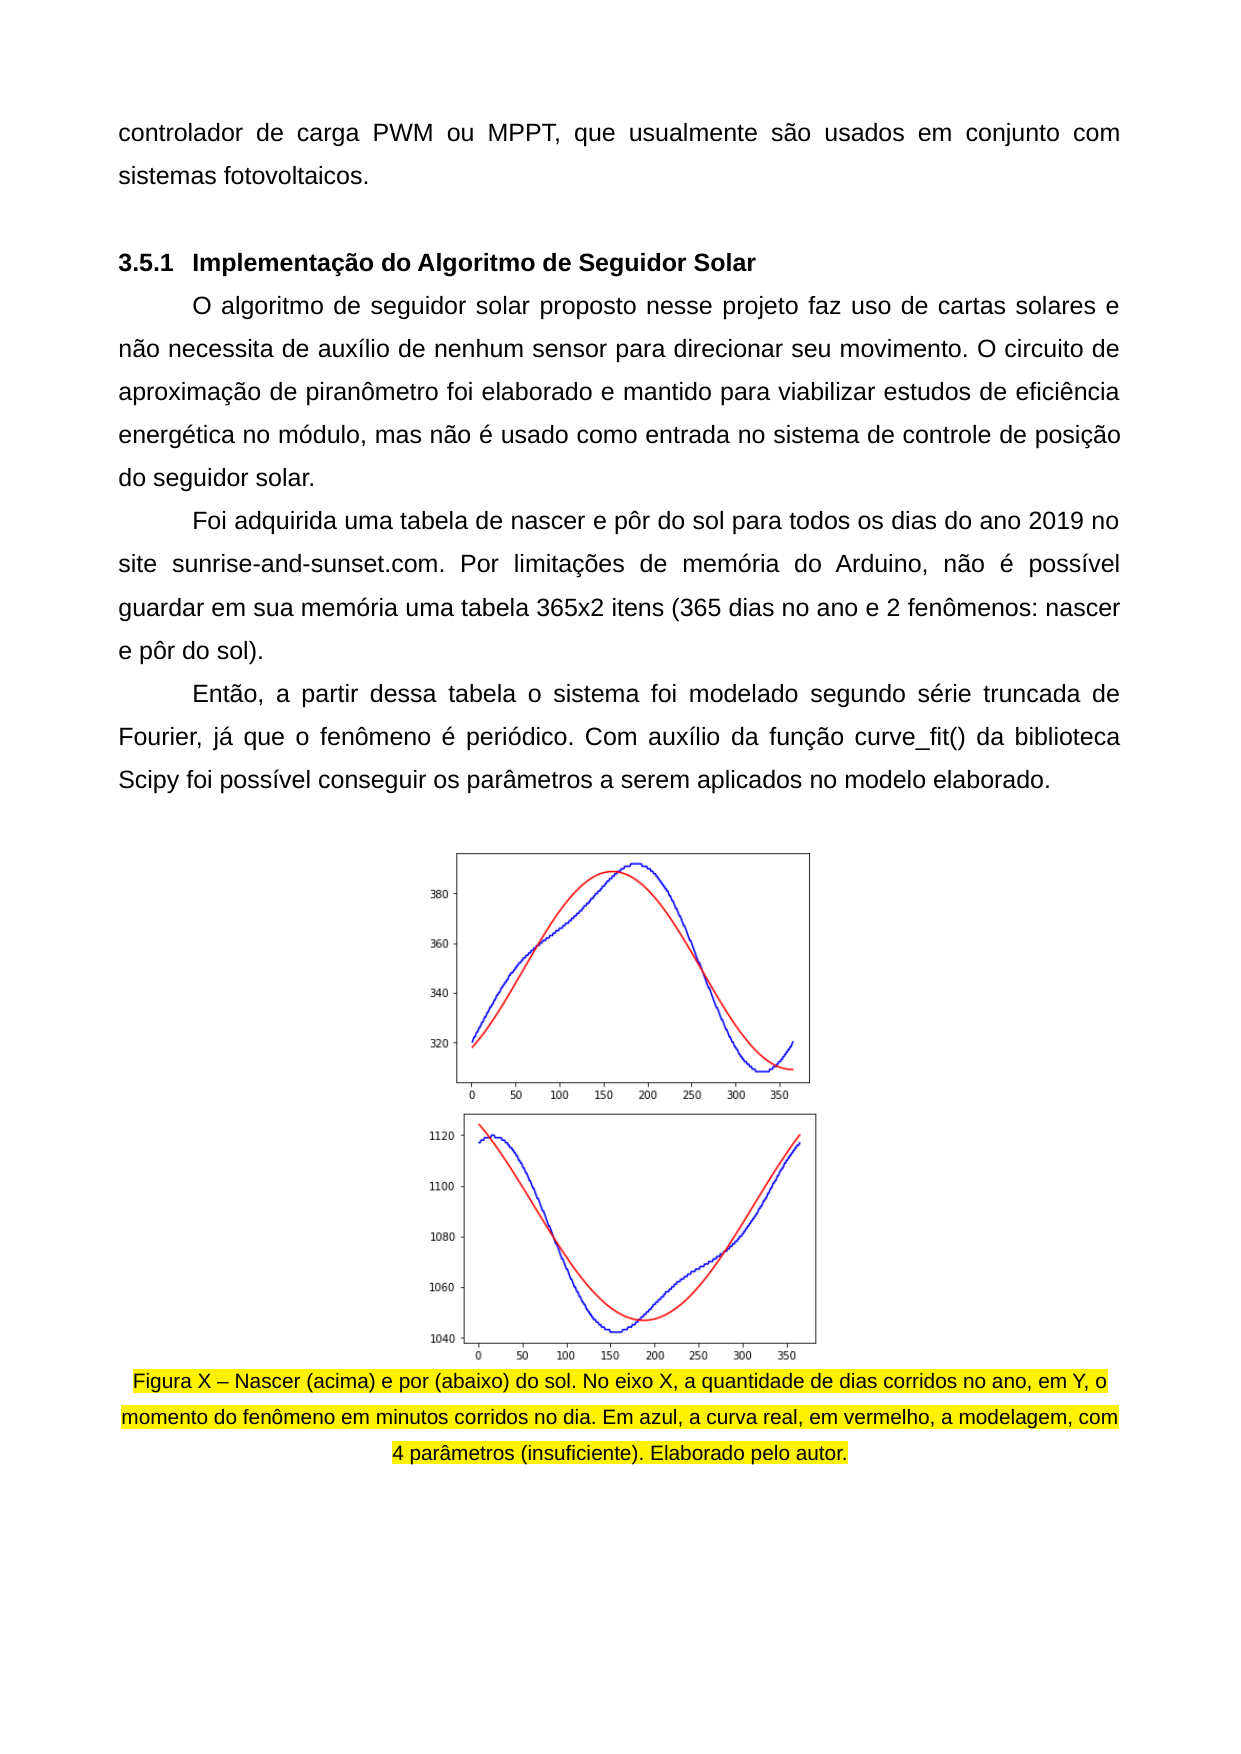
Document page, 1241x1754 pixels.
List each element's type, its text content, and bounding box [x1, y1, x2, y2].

text controlador de carga PWM ou MPPT, que usualmente são usados em conjunto com sistemas fotovoltaicos. [118, 118, 1122, 190]
text O algoritmo de seguidor solar proposto nesse projeto faz uso de cartas solares e não necessita de auxílio de nenhum sensor para direcionar seu movimento. O circuito de aproximação de piranômetro foi elaborado e mantido para viabilizar estudos de eficiência energética no módulo, mas não é usado como entrada no sistema de controle de posição do seguidor solar. [118, 291, 1122, 492]
text Foi adquirida uma tabela de nascer e pôr do sol para todos os dias do ano 2019 no site sunrise-and-sunset.com. Por limitações de memória do Arduino, não é possível guardar em sua memória uma tabela 365x2 itens (365 dias no ano e 2 fenômenos: nascer e pôr do sol). [118, 506, 1122, 664]
text 3.5.1 Implementação do Algoritmo de Seguidor Solar [118, 247, 1122, 276]
text Figura X – Nascer (acima) e por (abaixo) do sol. No eixo X, a quantidade de dias corridos no ano, em Y, o momento do fenômeno em minutos corridos no dia. Em azul, a curva real, em vermelho, a modelagem, com 4 parâmetros (insuficiente). Elaborado pelo autor. [118, 1369, 1122, 1464]
picture [411, 851, 829, 1368]
text Então, a partir dessa tabela o sistema foi modelado segundo série truncada de Fourier, já que o fenômeno é periódico. Com auxílio da função curve_fit() da biblioteca Scipy foi possível conseguir os parâmetros a serem aplicados no modelo elaborado. [118, 679, 1122, 794]
